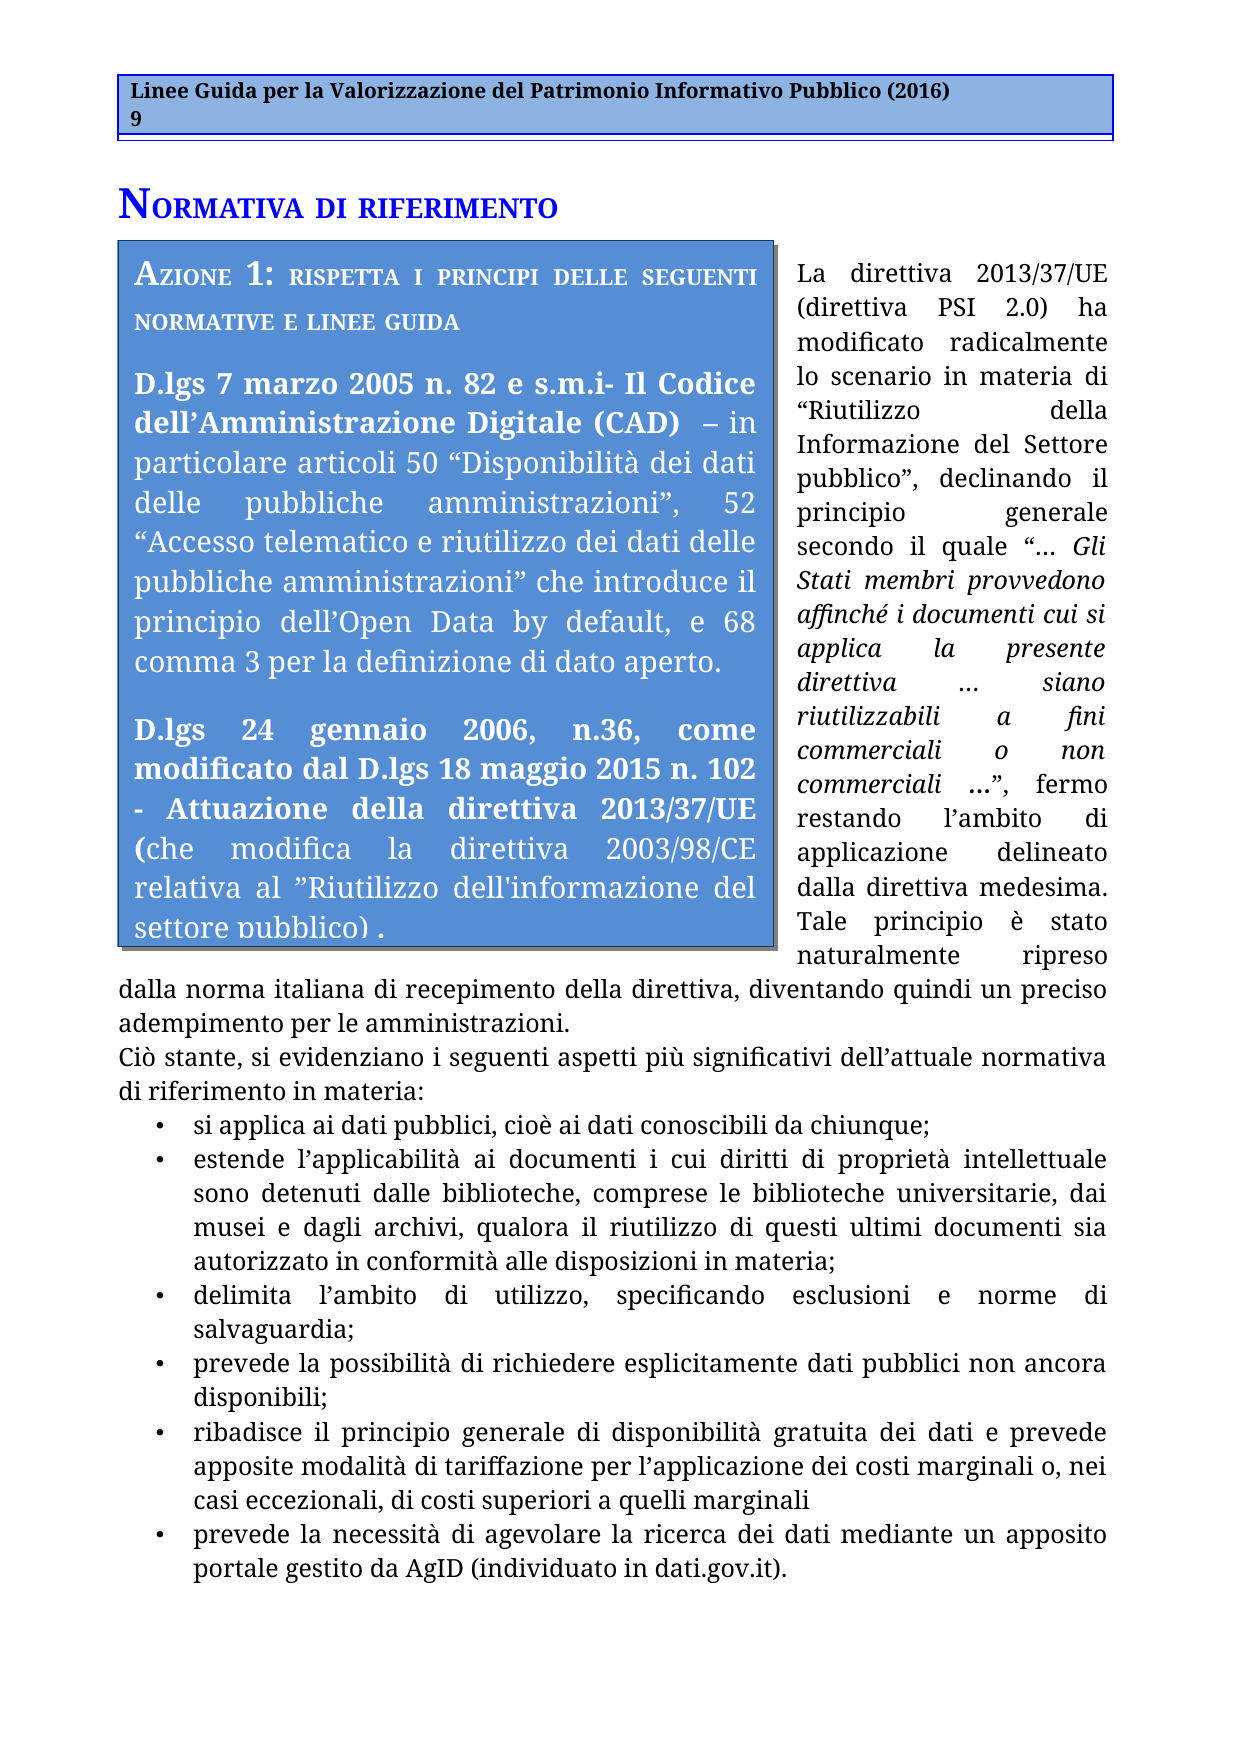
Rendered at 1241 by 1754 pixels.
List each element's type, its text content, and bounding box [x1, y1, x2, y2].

list ribadisce il principio generale di disponibilità gratuita dei dati e prevede apposite modalità di tariffazione per l’applicazione dei costi marginali o, nei casi eccezionali, di costi superiori a quelli marginali [156, 1414, 1108, 1516]
list prevede la necessità di agevolare la ricerca dei dati mediante un apposito portale gestito da AgID (individuato in dati.gov.it). [156, 1516, 1108, 1584]
list estende l’applicabilità ai documenti i cui diritti di proprietà intellettuale sono detenuti dalle biblioteche, comprese le biblioteche universitarie, dai musei e dagli archivi, qualora il riutilizzo di questi ultimi documenti sia autorizzato in conformità alle disposizioni in materia; [156, 1142, 1108, 1278]
list si applica ai dati pubblici, cioè ai dati conoscibili da chiunque; [156, 1108, 1108, 1142]
text Azione 1: rispetta i principi delle seguenti normative e linee guida [134, 249, 757, 340]
text D.lgs 24 gennaio 2006, n.36, come modificato dal D.lgs 18 maggio 2015 n. 102 - Attuazione della direttiva 2013/37/UE (che modifica la direttiva 2003/98/CE relativa al ”Riutilizzo dell'informazione del settore pubblico) 2. [134, 709, 757, 938]
list delimita l’ambito di utilizzo, specificando esclusioni e norme di salvaguardia; [156, 1278, 1108, 1346]
text Ciò stante, si evidenziano i seguenti aspetti più significativi dell’attuale normativa di riferimento in materia: [118, 1039, 1108, 1108]
list prevede la possibilità di richiedere esplicitamente dati pubblici non ancora disponibili; [156, 1346, 1108, 1414]
subtitle Normativa di riferimento [118, 174, 884, 231]
text La direttiva 2013/37/UE (direttiva PSI 2.0) ha modificato radicalmente lo scenario in materia di “Riutilizzo della Informazione del Settore pubblico”, declinando il principio generale secondo il quale “… Gli Stati membri provvedono affinché i documenti cui si applica la presente direttiva … siano riutilizzabili a fini commerciali o non commerciali …”, fermo restando l’ambito di applicazione delineato dalla direttiva medesima. Tale principio è stato naturalmente ripreso dalla norma italiana di recepimento della direttiva, diventando quindi un preciso adempimento per le amministrazioni. [118, 256, 1108, 1039]
text D.lgs 7 marzo 2005 n. 82 e s.m.i- Il Codice dell’Amministrazione Digitale (CAD) 1 – in particolare articoli 50 “Disponibilità dei dati delle pubbliche amministrazioni”, 52 “Accesso telematico e riutilizzo dei dati delle pubbliche amministrazioni” che introduce il principio dell’Open Data by default, e 68 comma 3 per la definizione di dato aperto. [134, 363, 757, 681]
